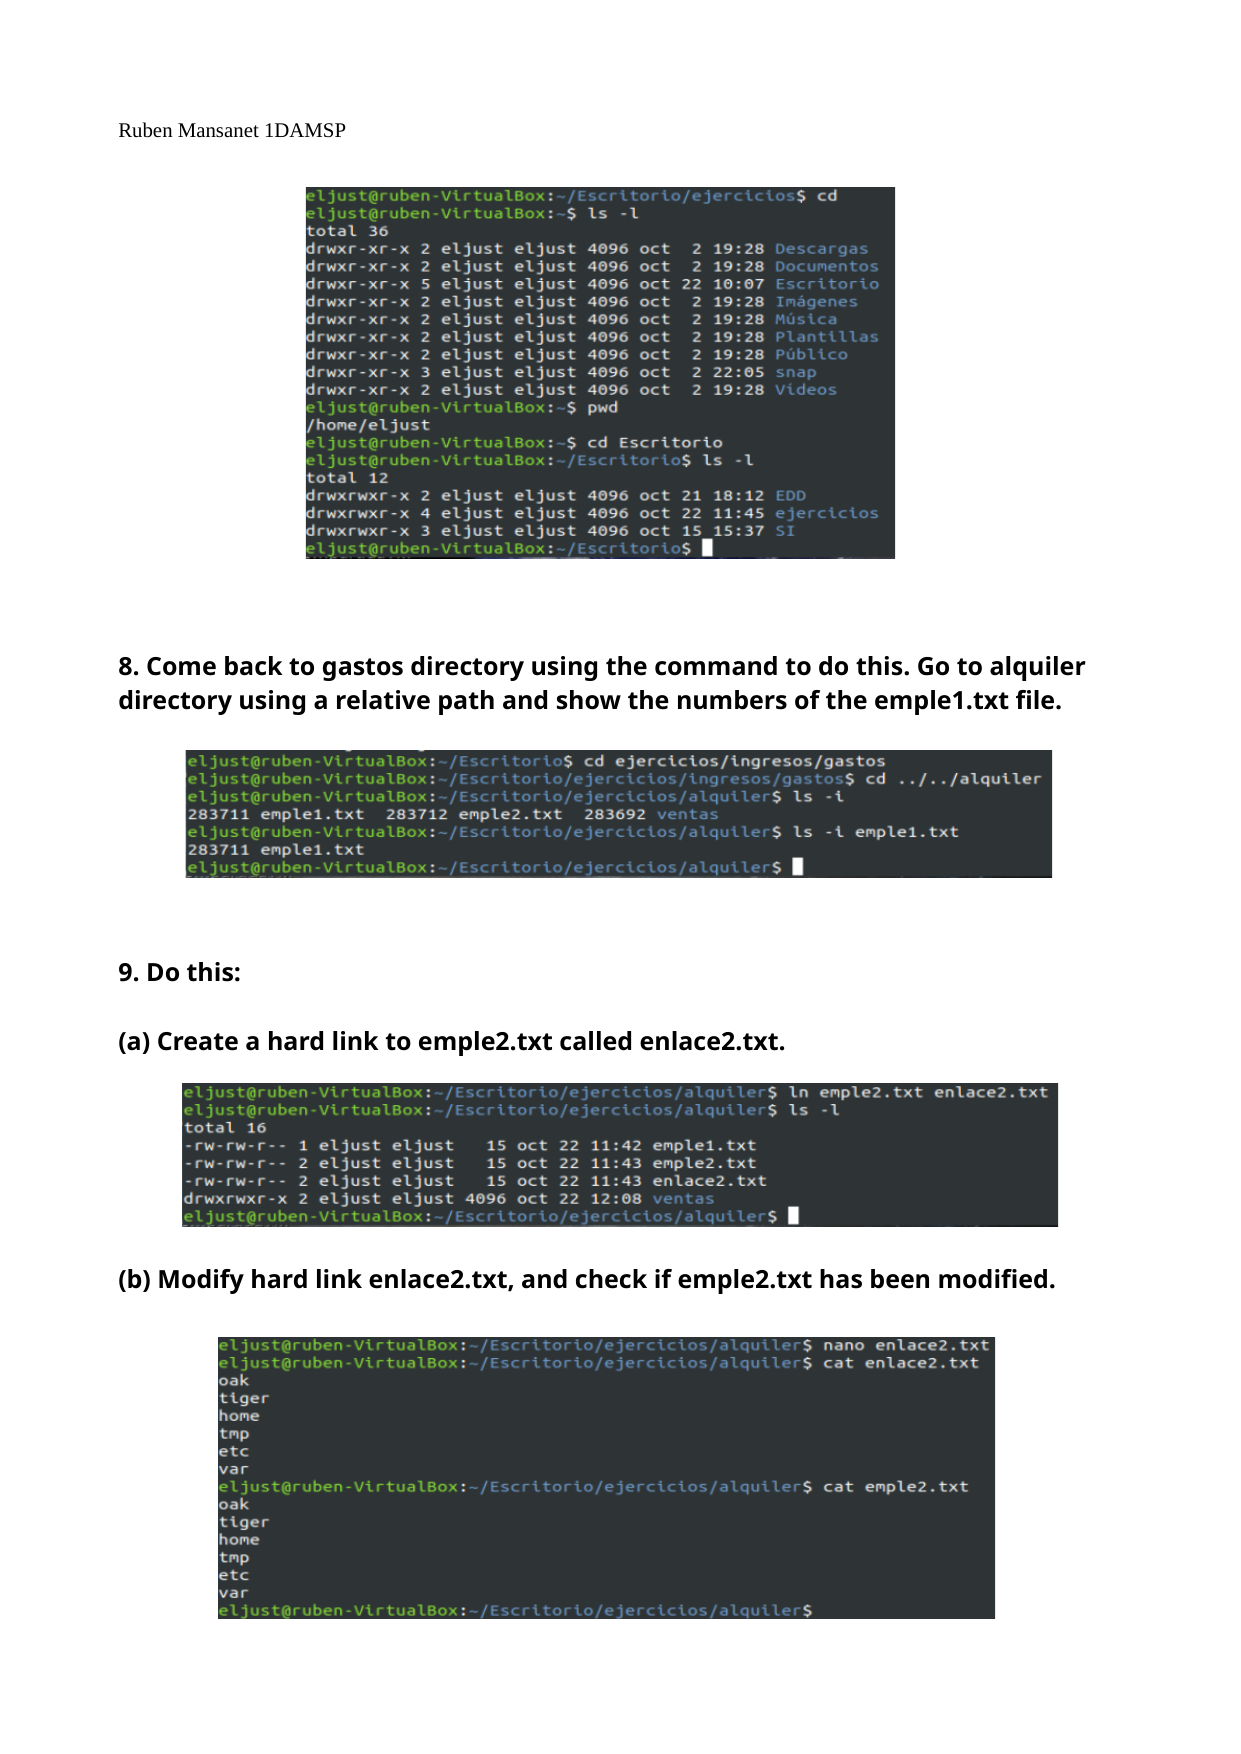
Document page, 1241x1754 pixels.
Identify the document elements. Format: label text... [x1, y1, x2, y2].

text (a) Create a hard link to emple2.txt called enlace2.txt. [118, 1023, 1122, 1057]
picture [185, 750, 1053, 878]
text 9. Do this: [118, 955, 1122, 989]
text 8. Come back to gastos directory using the command to do this. Go to alquiler directory using a relative path and show the numbers of the emple1.txt file. [118, 648, 1122, 717]
picture [218, 1337, 996, 1619]
text (b) Modify hard link enlace2.txt, and check if emple2.txt has been modified. [118, 1262, 1122, 1296]
picture [182, 1083, 1059, 1227]
picture [305, 187, 896, 559]
